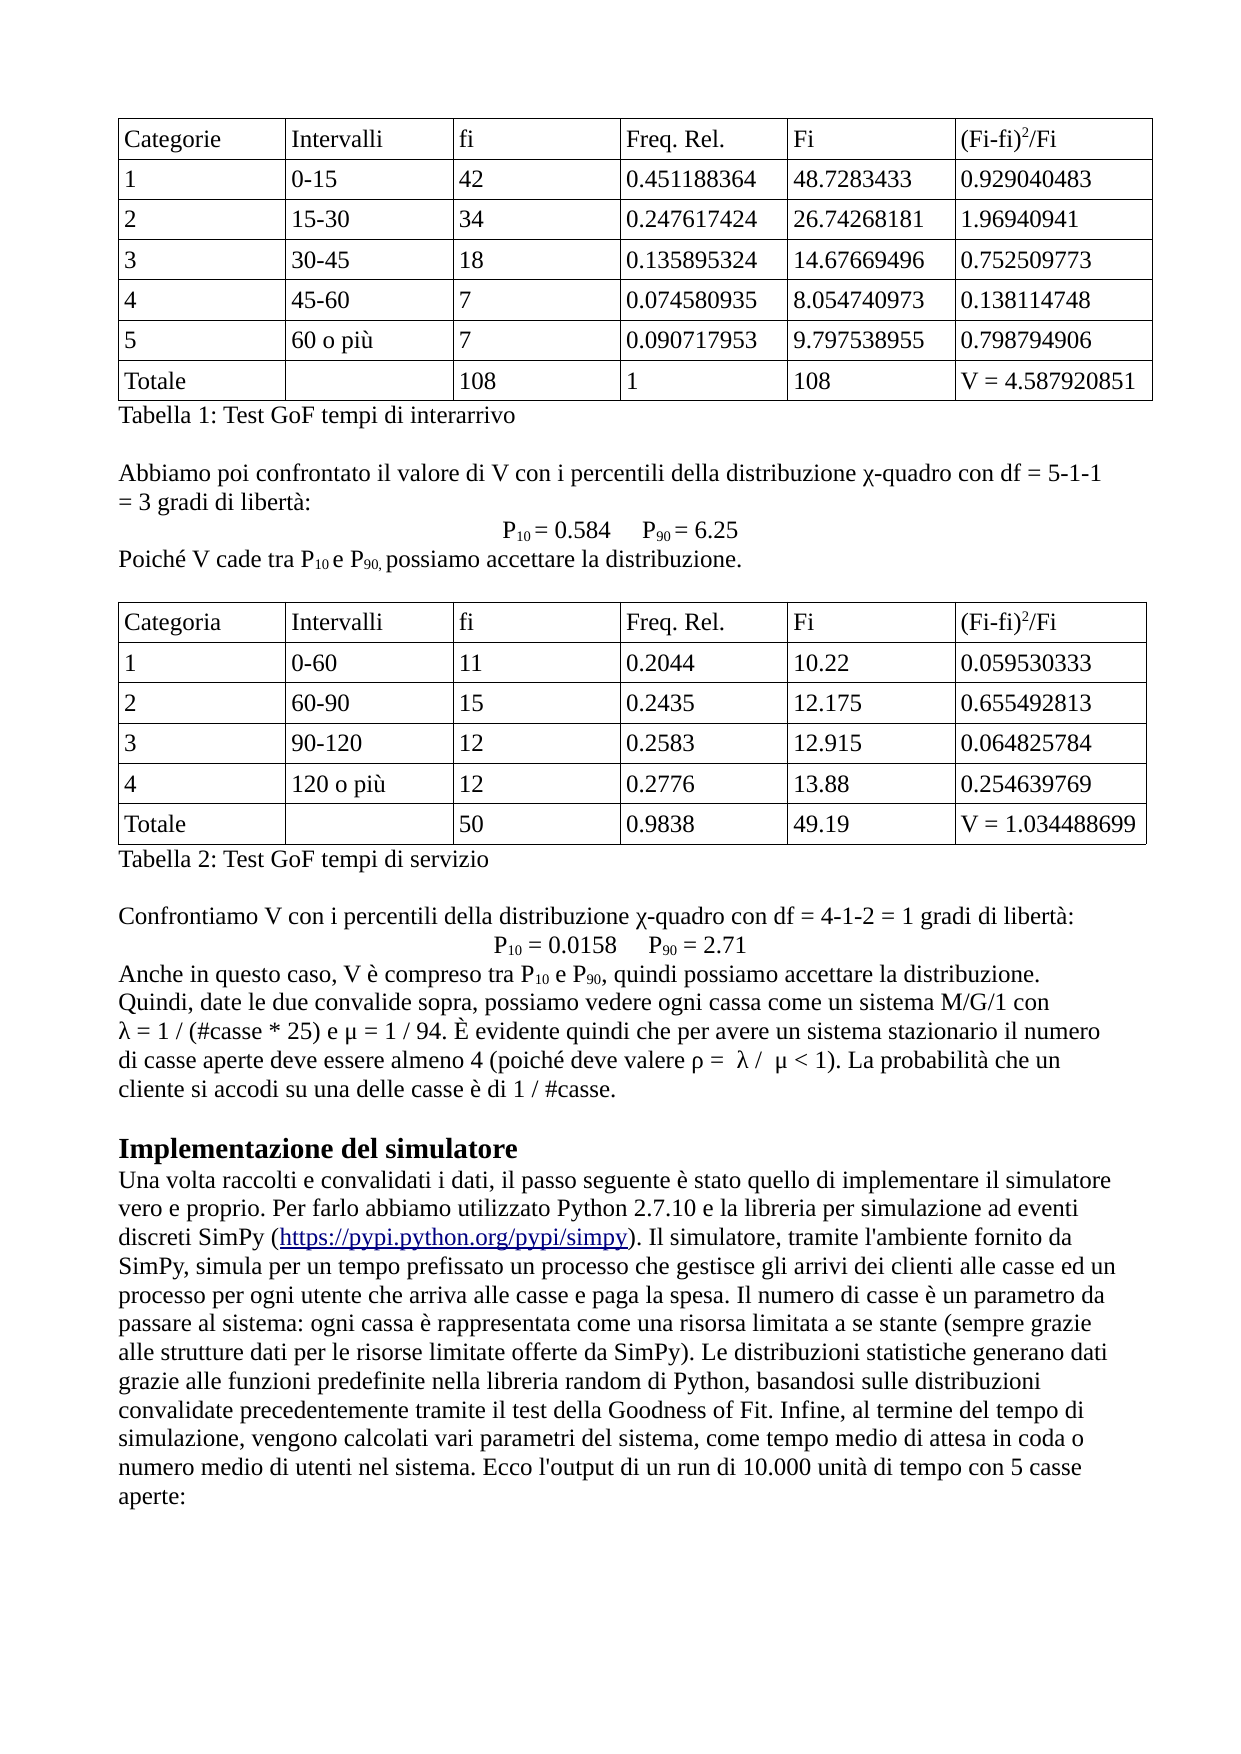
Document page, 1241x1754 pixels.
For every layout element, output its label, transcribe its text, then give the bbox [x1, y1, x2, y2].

table_header Fi [788, 119, 955, 158]
table_cell 60-90 [286, 683, 453, 723]
table_cell 90-120 [286, 724, 453, 763]
table_cell 4 [119, 764, 285, 803]
table_cell 14.67669496 [788, 240, 955, 279]
table_cell 0.064825784 [956, 724, 1146, 763]
table_cell 42 [454, 160, 620, 199]
table_header Intervalli [286, 603, 453, 642]
table_cell 18 [454, 240, 620, 279]
table_cell [286, 361, 453, 400]
table_cell 15-30 [286, 200, 453, 239]
table_cell 7 [454, 280, 620, 320]
text Poiché V cade tra P10 e P90, possiamo accettare la distribuzione. [118, 544, 1122, 573]
table_cell 8.054740973 [788, 280, 955, 320]
text Implementazione del simulatore [118, 1131, 1122, 1165]
table_cell 0.752509773 [956, 240, 1152, 279]
table_cell 12.175 [788, 683, 955, 723]
table_cell V = 4.587920851 [956, 361, 1152, 400]
table_cell 0.135895324 [621, 240, 787, 279]
table_cell 3 [119, 240, 285, 279]
table_cell 0.451188364 [621, 160, 787, 199]
table_cell 0-60 [286, 643, 453, 682]
text Abbiamo poi confrontato il valore di V con i percentili della distribuzione χ-quadro con df = 5-1-1 = 3 gradi di libertà: [118, 458, 1122, 515]
table_cell 10.22 [788, 643, 955, 682]
table_cell 0.247617424 [621, 200, 787, 239]
text Una volta raccolti e convalidati i dati, il passo seguente è stato quello di implementare il simulatore vero e proprio. Per farlo abbiamo utilizzato Python 2.7.10 e la libreria per simulazione ad eventi discreti SimPy (https://pypi.python.org/pypi/simpy). Il simulatore, tramite l'ambiente fornito da SimPy, simula per un tempo prefissato un processo che gestisce gli arrivi dei clienti alle casse ed un processo per ogni utente che arriva alle casse e paga la spesa. Il numero di casse è un parametro da passare al sistema: ogni cassa è rappresentata come una risorsa limitata a se stante (sempre grazie alle strutture dati per le risorse limitate offerte da SimPy). Le distribuzioni statistiche generano dati grazie alle funzioni predefinite nella libreria random di Python, basandosi sulle distribuzioni convalidate precedentemente tramite il test della Goodness of Fit. Infine, al termine del tempo di simulazione, vengono calcolati vari parametri del sistema, come tempo medio di attesa in coda o numero medio di utenti nel sistema. Ecco l'output di un run di 10.000 unità di tempo con 5 casse aperte: [118, 1165, 1122, 1510]
table_cell 0.2044 [621, 643, 787, 682]
table_cell 2 [119, 683, 285, 723]
table_cell 45-60 [286, 280, 453, 320]
table_header fi [454, 603, 620, 642]
table_cell 0.2435 [621, 683, 787, 723]
table_cell 5 [119, 321, 285, 360]
table_cell 50 [454, 804, 620, 843]
table_cell 3 [119, 724, 285, 763]
table_cell 0.9838 [621, 804, 787, 843]
table_header Freq. Rel. [621, 119, 787, 158]
table_header Categoria [119, 603, 285, 642]
table_cell 11 [454, 643, 620, 682]
table_cell 1 [119, 160, 285, 199]
text Anche in questo caso, V è compreso tra P10 e P90, quindi possiamo accettare la distribuzione. [118, 959, 1122, 987]
table_cell 0.2776 [621, 764, 787, 803]
text P10 = 0.0158 P90 = 2.71 [118, 930, 1122, 959]
table_header Intervalli [286, 119, 453, 158]
table_cell 0.090717953 [621, 321, 787, 360]
table_cell 0.254639769 [956, 764, 1146, 803]
table_cell 4 [119, 280, 285, 320]
table_cell 0.655492813 [956, 683, 1146, 723]
table_cell 1.96940941 [956, 200, 1152, 239]
table_cell 1 [119, 643, 285, 682]
text Quindi, date le due convalide sopra, possiamo vedere ogni cassa come un sistema M/G/1 con λ = 1 / (#casse * 25) e μ = 1 / 94. È evidente quindi che per avere un sistema stazionario il numero di casse aperte deve essere almeno 4 (poiché deve valere ρ = λ / μ < 1). La probabilità che un cliente si accodi su una delle casse è di 1 / #casse. [118, 987, 1122, 1102]
table_header Freq. Rel. [621, 603, 787, 642]
table_cell 13.88 [788, 764, 955, 803]
table_cell 34 [454, 200, 620, 239]
table_cell 0.059530333 [956, 643, 1146, 682]
table_cell 0.2583 [621, 724, 787, 763]
table_header (Fi-fi)2/Fi [956, 603, 1146, 642]
table_cell 30-45 [286, 240, 453, 279]
table_cell 0.929040483 [956, 160, 1152, 199]
table_cell [286, 804, 453, 843]
table_header (Fi-fi)2/Fi [956, 119, 1152, 158]
table_header Categorie [119, 119, 285, 158]
table_cell 60 o più [286, 321, 453, 360]
table_cell 108 [454, 361, 620, 400]
table_cell 15 [454, 683, 620, 723]
table_cell 0.074580935 [621, 280, 787, 320]
text Tabella 2: Test GoF tempi di servizio [118, 845, 1122, 872]
table_cell 9.797538955 [788, 321, 955, 360]
text Confrontiamo V con i percentili della distribuzione χ-quadro con df = 4-1-2 = 1 gradi di libertà: [118, 901, 1122, 930]
table_cell 12.915 [788, 724, 955, 763]
table_cell 26.74268181 [788, 200, 955, 239]
table_header Fi [788, 603, 955, 642]
table_cell 49.19 [788, 804, 955, 843]
table_cell 12 [454, 764, 620, 803]
table_cell V = 1.034488699 [956, 804, 1146, 843]
table_cell 48.7283433 [788, 160, 955, 199]
table_cell 0-15 [286, 160, 453, 199]
table_cell 108 [788, 361, 955, 400]
table_header fi [454, 119, 620, 158]
text Tabella 1: Test GoF tempi di interarrivo [118, 401, 1122, 429]
table_cell Totale [119, 804, 285, 843]
table_cell 12 [454, 724, 620, 763]
table_cell Totale [119, 361, 285, 400]
table_cell 1 [621, 361, 787, 400]
table_cell 0.138114748 [956, 280, 1152, 320]
table_cell 7 [454, 321, 620, 360]
table_cell 120 o più [286, 764, 453, 803]
table_cell 0.798794906 [956, 321, 1152, 360]
table_cell 2 [119, 200, 285, 239]
text P10 = 0.584 P90 = 6.25 [118, 515, 1122, 544]
